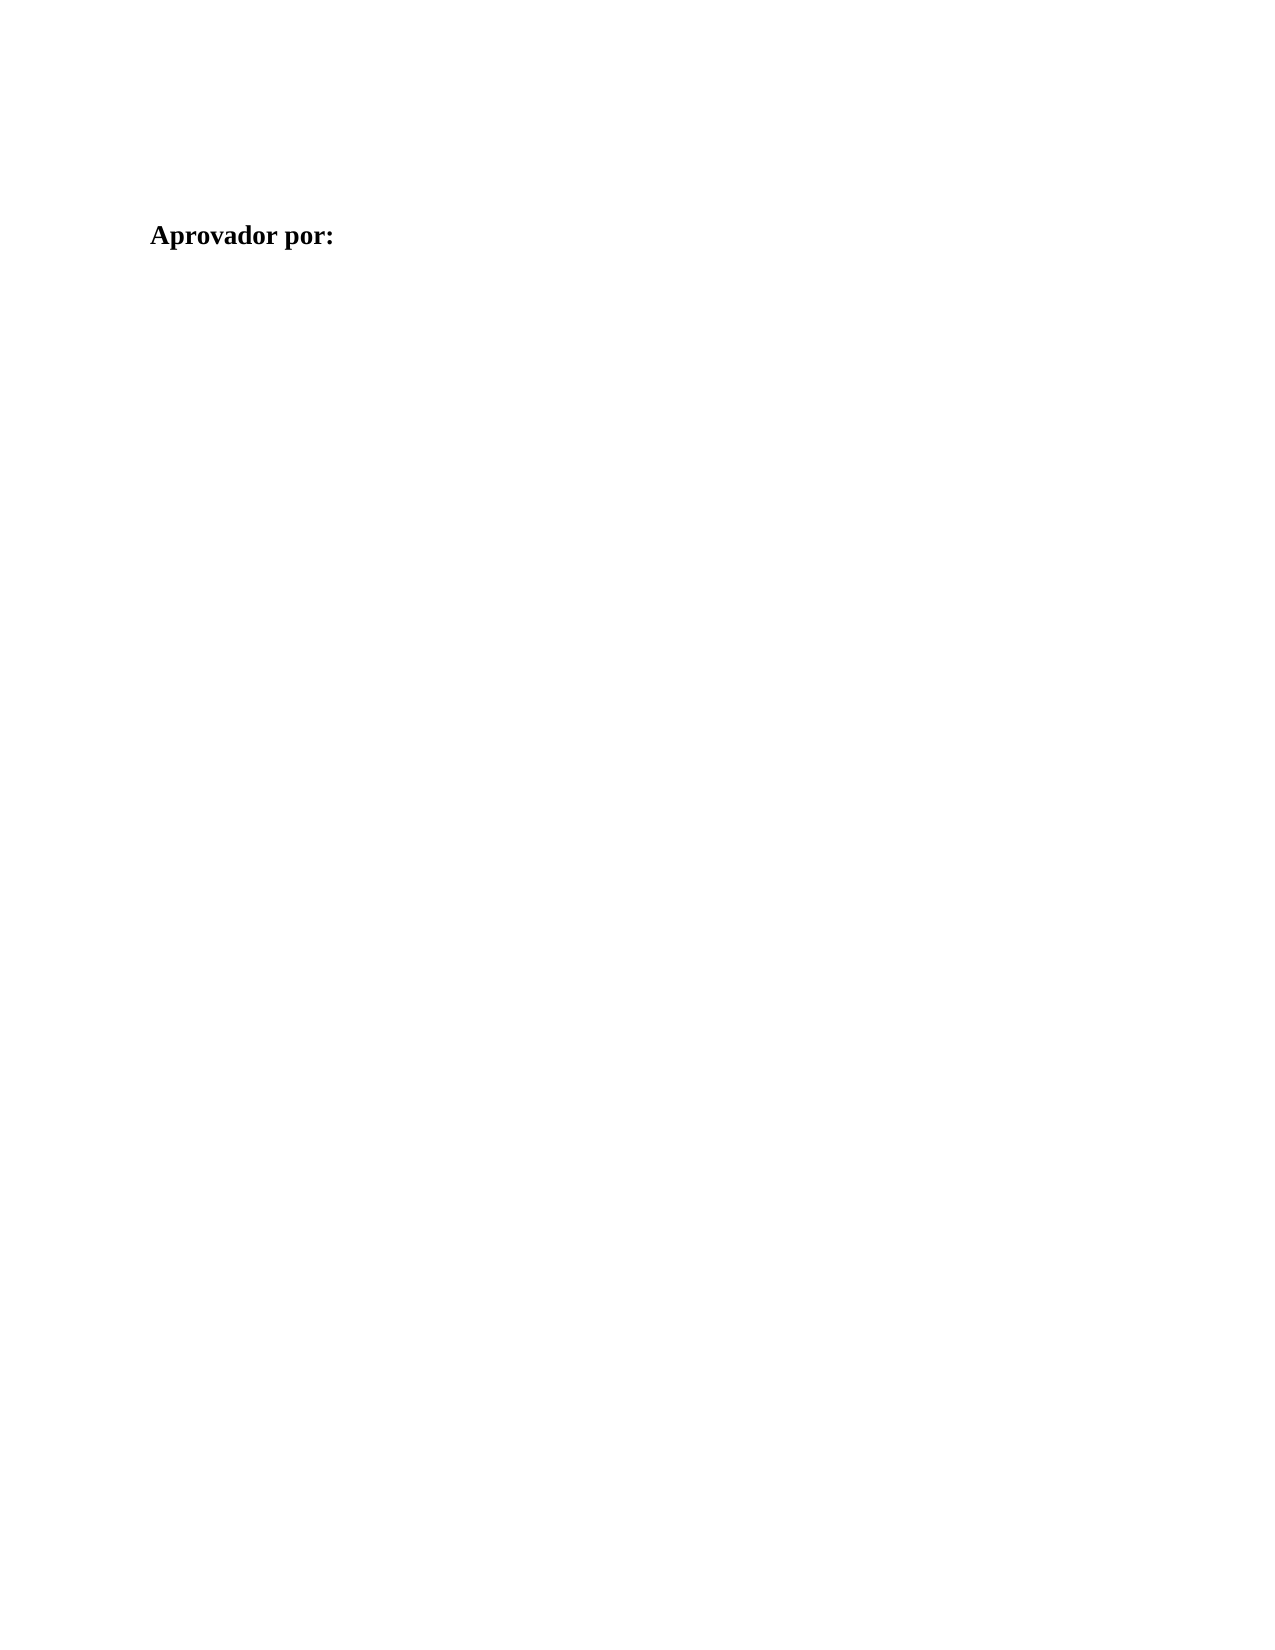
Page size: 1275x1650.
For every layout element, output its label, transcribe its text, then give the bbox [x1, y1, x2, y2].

subtitle Aprovador por: [150, 219, 1125, 250]
